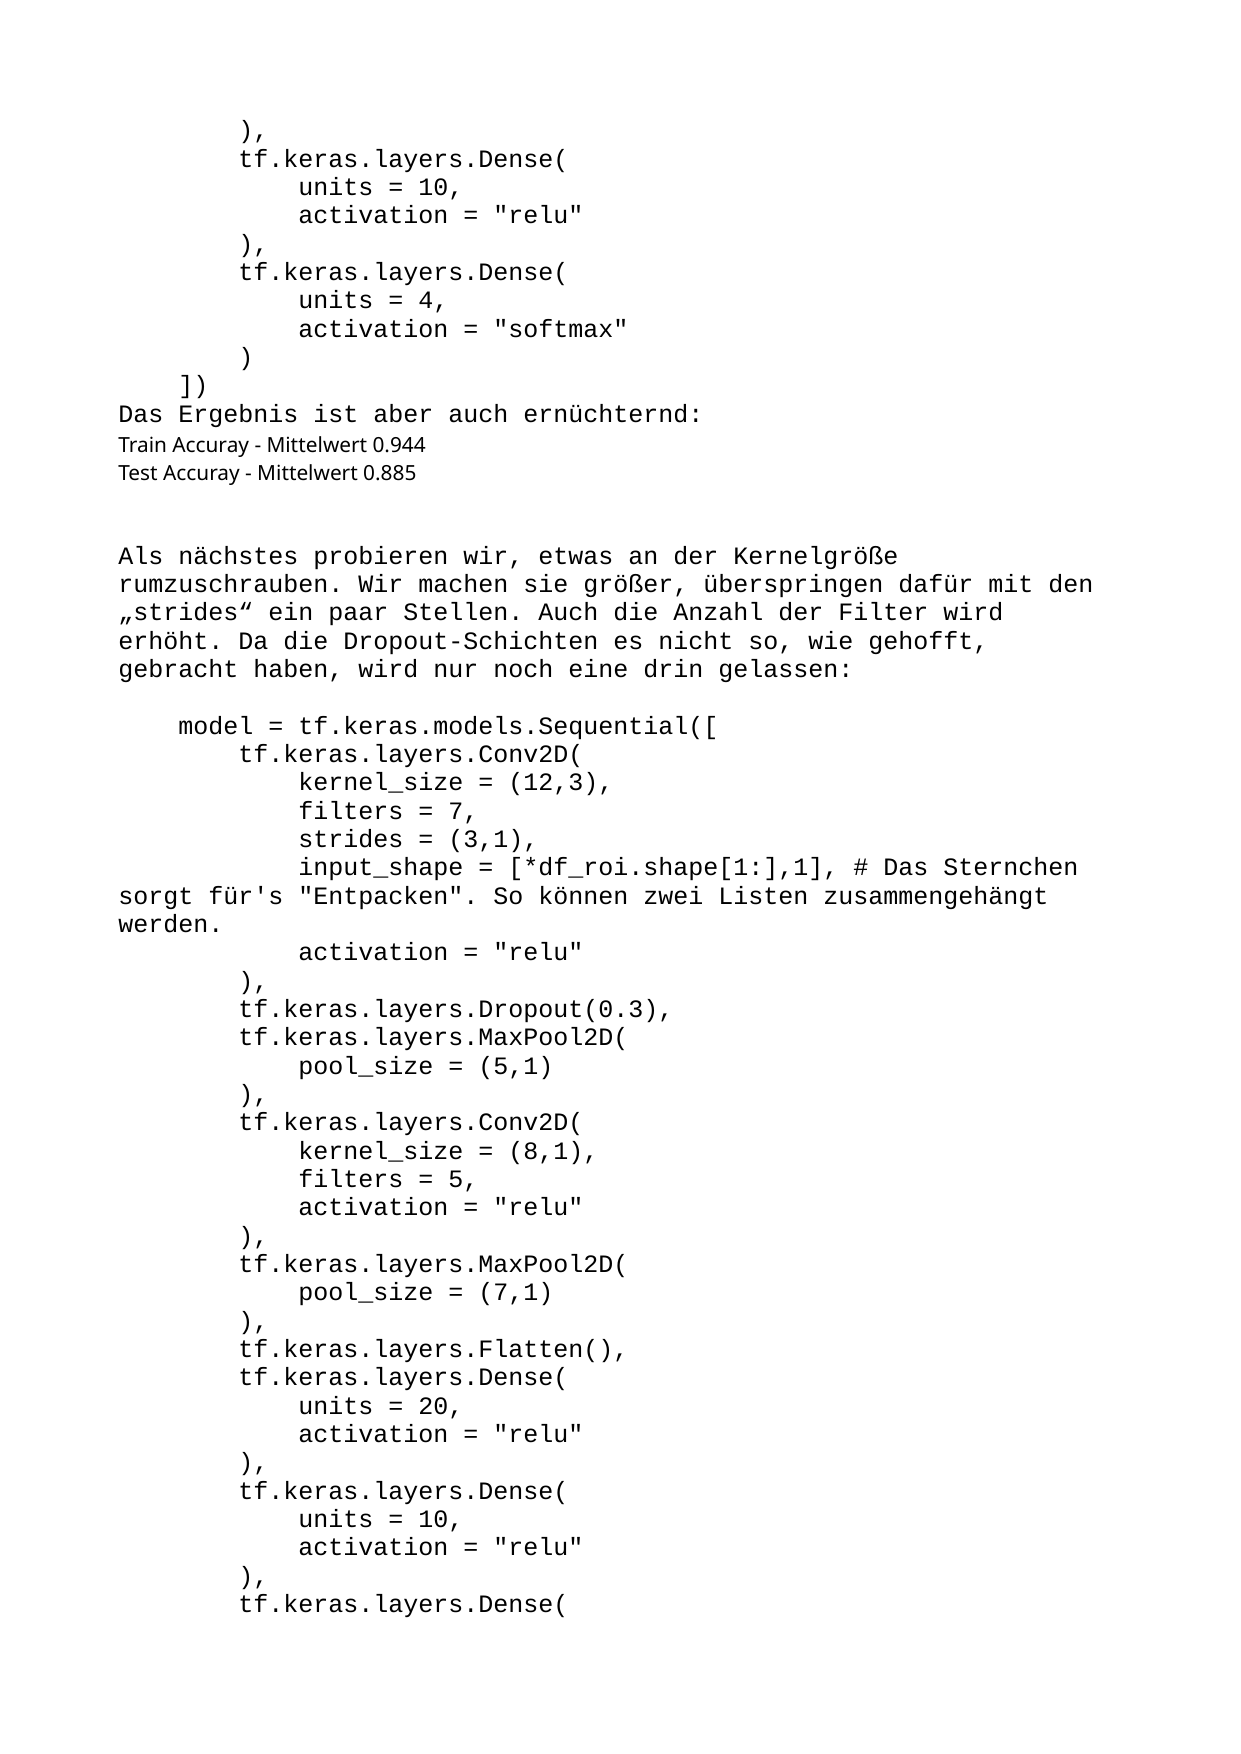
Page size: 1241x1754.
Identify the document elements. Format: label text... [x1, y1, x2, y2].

text tf.keras.layers.Dense( [118, 1365, 1122, 1393]
text filters = 7, [118, 798, 1122, 827]
text tf.keras.layers.Dense( [118, 260, 1122, 288]
text kernel_size = (12,3), [118, 770, 1122, 798]
text Train Accuray - Mittelwert 0.944 [118, 430, 1122, 458]
text activation = "relu" [118, 1535, 1122, 1563]
text Das Ergebnis ist aber auch ernüchternd: [118, 401, 1122, 430]
text tf.keras.layers.Dense( [118, 1592, 1122, 1620]
text units = 4, [118, 288, 1122, 316]
text tf.keras.layers.Conv2D( [118, 742, 1122, 770]
text units = 10, [118, 1507, 1122, 1535]
text ]) [118, 373, 1122, 401]
text tf.keras.layers.Conv2D( [118, 1110, 1122, 1138]
text pool_size = (5,1) [118, 1053, 1122, 1082]
text units = 20, [118, 1393, 1122, 1422]
text activation = "relu" [118, 203, 1122, 231]
text tf.keras.layers.MaxPool2D( [118, 1025, 1122, 1053]
text tf.keras.layers.Dropout(0.3), [118, 997, 1122, 1025]
text ), [118, 968, 1122, 997]
text ), [118, 231, 1122, 260]
text pool_size = (7,1) [118, 1280, 1122, 1308]
text ), [118, 1563, 1122, 1592]
text Als nächstes probieren wir, etwas an der Kernelgröße rumzuschrauben. Wir machen sie größer, überspringen dafür mit den „strides“ ein paar Stellen. Auch die Anzahl der Filter wird erhöht. Da die Dropout-Schichten es nicht so, wie gehofft, gebracht haben, wird nur noch eine drin gelassen: [118, 543, 1122, 685]
text input_shape = [*df_roi.shape[1:],1], # Das Sternchen sorgt für's "Entpacken". So können zwei Listen zusammengehängt werden. [118, 855, 1122, 940]
text Test Accuray - Mittelwert 0.885 [118, 458, 1122, 487]
text activation = "relu" [118, 1422, 1122, 1450]
text kernel_size = (8,1), [118, 1138, 1122, 1167]
text tf.keras.layers.MaxPool2D( [118, 1252, 1122, 1280]
text units = 10, [118, 175, 1122, 203]
text tf.keras.layers.Flatten(), [118, 1337, 1122, 1365]
text activation = "relu" [118, 940, 1122, 968]
text ), [118, 1450, 1122, 1478]
text tf.keras.layers.Dense( [118, 1478, 1122, 1507]
text filters = 5, [118, 1167, 1122, 1195]
text ), [118, 1308, 1122, 1337]
text model = tf.keras.models.Sequential([ [118, 713, 1122, 742]
text activation = "relu" [118, 1195, 1122, 1223]
text strides = (3,1), [118, 827, 1122, 855]
text activation = "softmax" [118, 316, 1122, 345]
text tf.keras.layers.Dense( [118, 146, 1122, 175]
text ) [118, 345, 1122, 373]
text ), [118, 118, 1122, 146]
text ), [118, 1082, 1122, 1110]
text ), [118, 1223, 1122, 1252]
